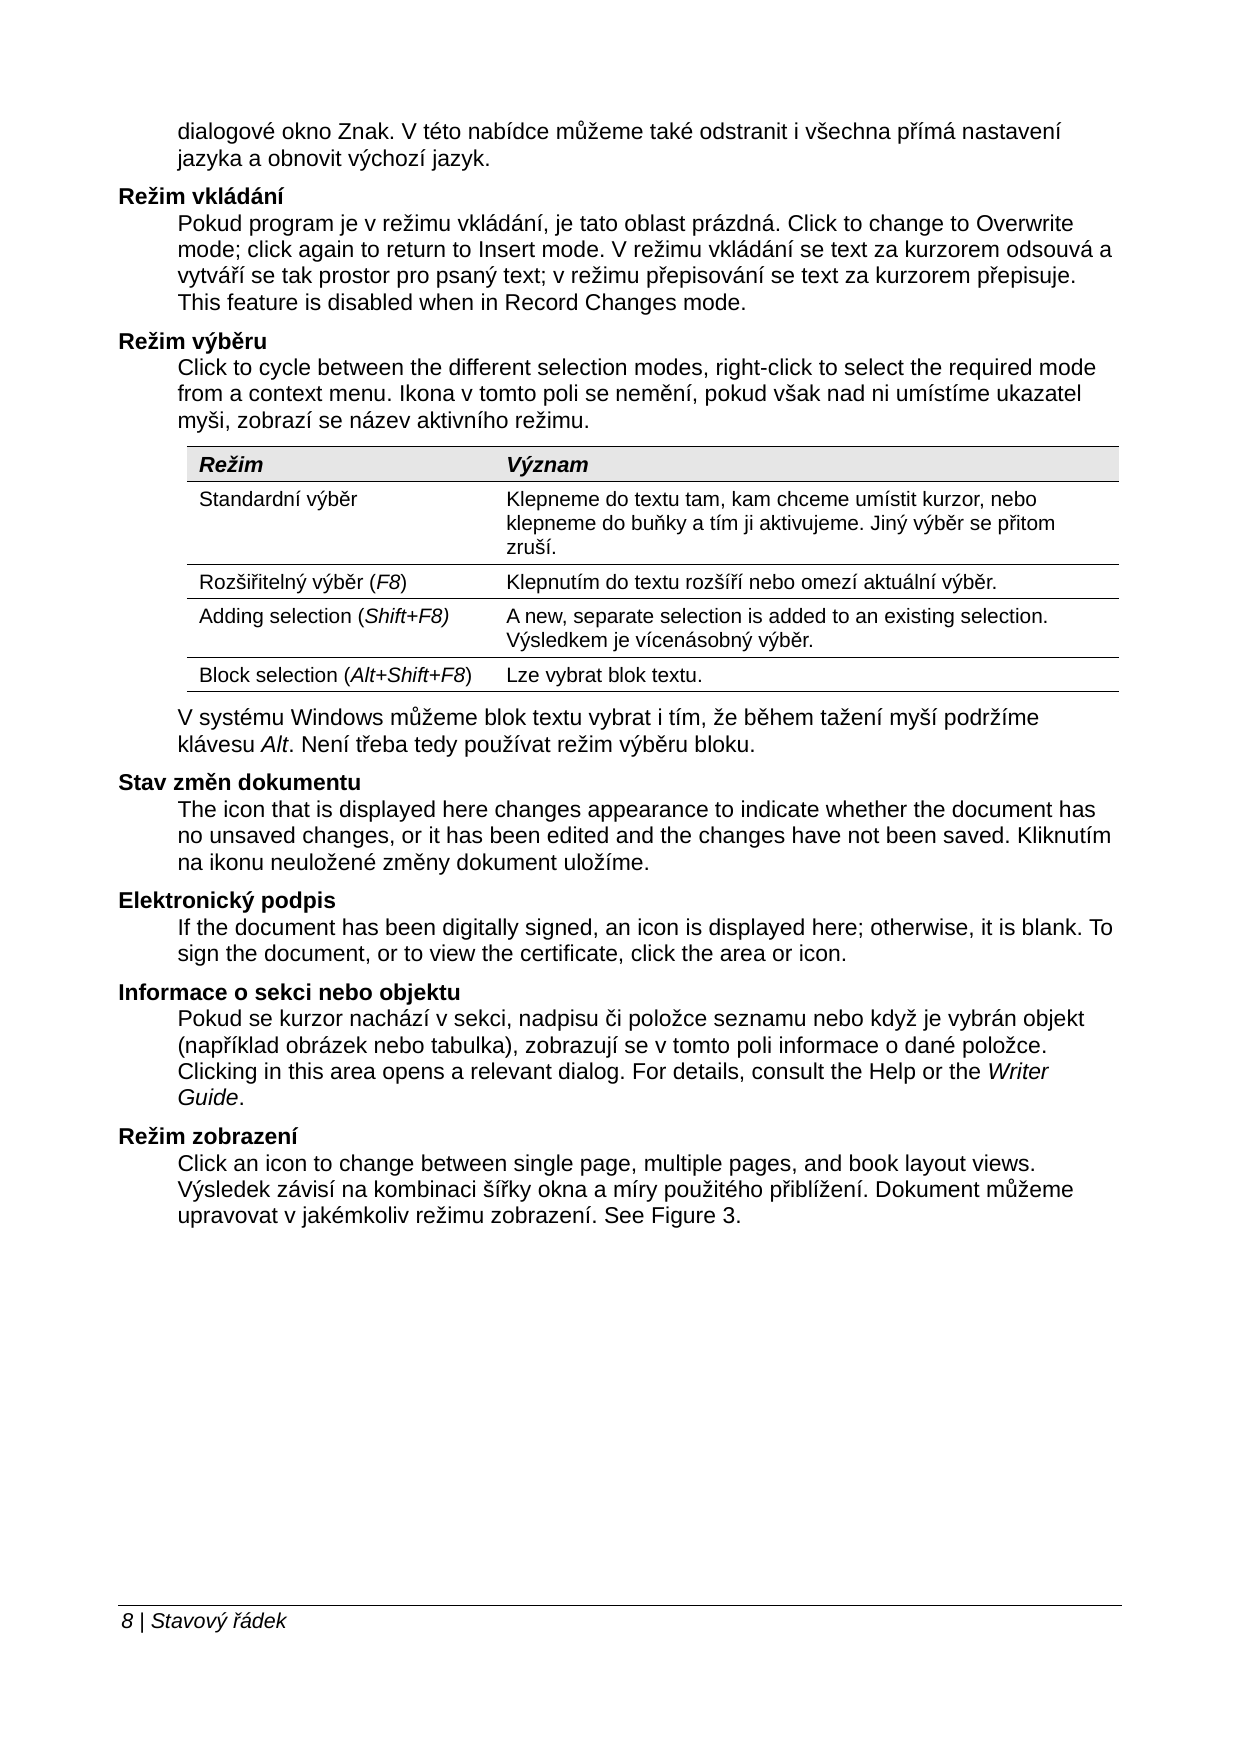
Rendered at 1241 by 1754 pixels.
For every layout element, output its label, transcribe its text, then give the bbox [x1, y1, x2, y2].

text Elektronický podpis [118, 887, 1122, 914]
text dialogové okno Znak. V této nabídce můžeme také odstranit i všechna přímá nastavení jazyka a obnovit výchozí jazyk. [177, 118, 1122, 171]
text The icon that is displayed here changes appearance to indicate whether the document has no unsaved changes, or it has been edited and the changes have not been saved. Kliknutím na ikonu neuložené změny dokument uložíme. [177, 796, 1122, 875]
text Pokud program je v režimu vkládání, je tato oblast prázdná. Click to change to Overwrite mode; click again to return to Insert mode. V režimu vkládání se text za kurzorem odsouvá a vytváří se tak prostor pro psaný text; v režimu přepisování se text za kurzorem přepisuje. This feature is disabled when in Record Changes mode. [177, 210, 1122, 315]
text Pokud se kurzor nachází v sekci, nadpisu či položce seznamu nebo když je vybrán objekt (například obrázek nebo tabulka), zobrazují se v tomto poli informace o dané položce. Clicking in this area opens a relevant dialog. For details, consult the Help or the Writer Guide. [177, 1005, 1122, 1111]
text Stav změn dokumentu [118, 769, 1122, 796]
text Informace o sekci nebo objektu [118, 979, 1122, 1005]
table_cell Klepneme do textu tam, kam chceme umístit kurzor, nebo klepneme do buňky a tím ji aktivujeme. Jiný výběr se přitom zruší. [494, 482, 1119, 564]
text Režim zobrazení [118, 1123, 1122, 1149]
text V systému Windows můžeme blok textu vybrat i tím, že během tažení myší podržíme klávesu Alt. Není třeba tedy používat režim výběru bloku. [177, 704, 1122, 757]
text Režim výběru [118, 328, 1122, 354]
table_cell Standardní výběr [187, 482, 494, 564]
table_cell Adding selection (Shift+F8) [187, 599, 494, 657]
table_cell A new, separate selection is added to an existing selection. Výsledkem je vícenásobný výběr. [494, 599, 1119, 657]
table_cell Rozšiřitelný výběr (F8) [187, 565, 494, 598]
table_header Význam [494, 447, 1119, 481]
table_header Režim [187, 447, 494, 481]
table_cell Block selection (Alt+Shift+F8) [187, 658, 494, 691]
text Click to cycle between the different selection modes, right-click to select the required mode from a context menu. Ikona v tomto poli se nemění, pokud však nad ni umístíme ukazatel myši, zobrazí se název aktivního režimu. [177, 354, 1122, 433]
text If the document has been digitally signed, an icon is displayed here; otherwise, it is blank. To sign the document, or to view the certificate, click the area or icon. [177, 914, 1122, 966]
text Click an icon to change between single page, multiple pages, and book layout views. Výsledek závisí na kombinaci šířky okna a míry použitého přiblížení. Dokument můžeme upravovat v jakémkoliv režimu zobrazení. See Figure 3. [177, 1149, 1122, 1228]
table_cell Lze vybrat blok textu. [494, 658, 1119, 691]
table_cell Klepnutím do textu rozšíří nebo omezí aktuální výběr. [494, 565, 1119, 598]
text Režim vkládání [118, 183, 1122, 210]
